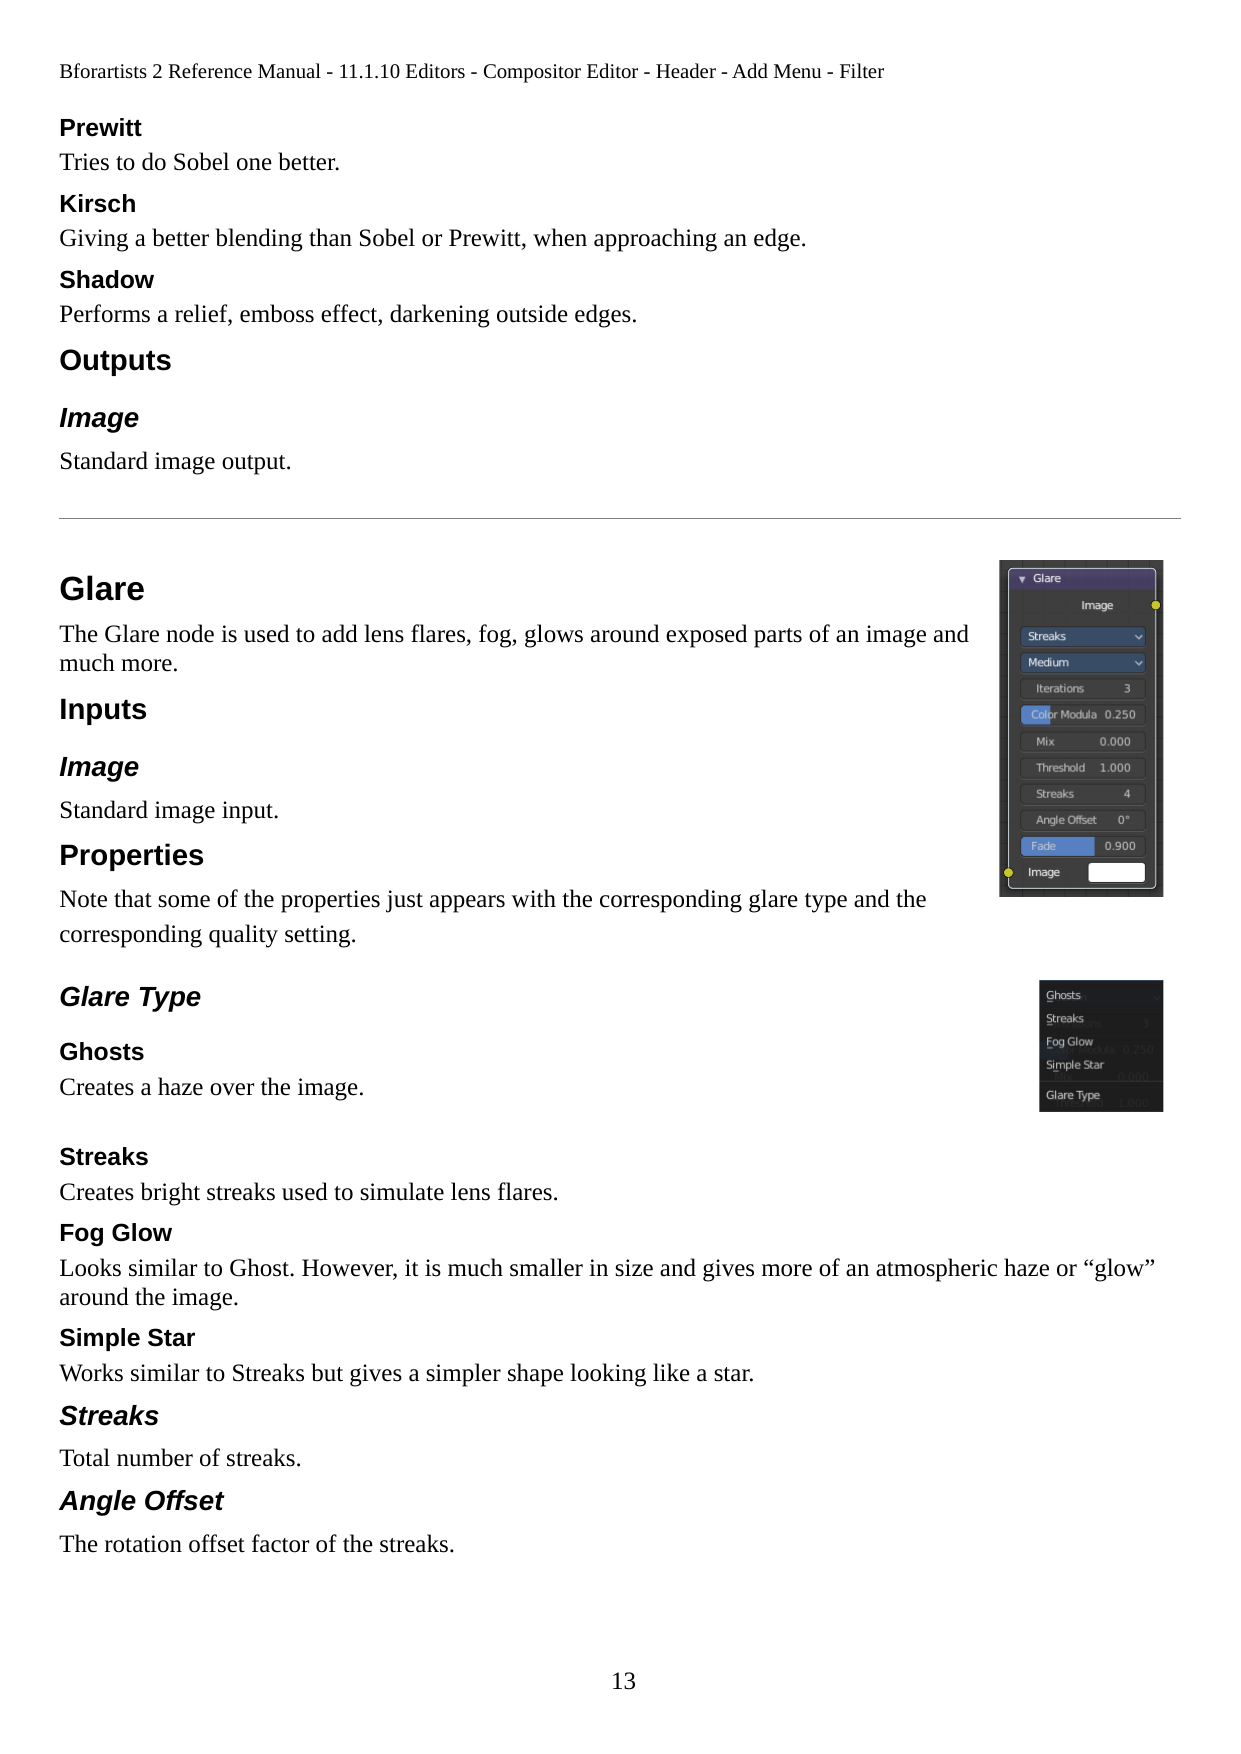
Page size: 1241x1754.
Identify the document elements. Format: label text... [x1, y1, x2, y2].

subtitle Kirsch [59, 189, 1181, 217]
text [1164, 795, 1181, 823]
text Giving a better blending than Sobel or Prewitt, when approaching an edge. [59, 223, 1181, 252]
subtitle Glare [59, 568, 999, 607]
subtitle Ghosts [59, 1037, 1039, 1066]
picture [1039, 980, 1164, 1112]
subtitle Angle Offset [59, 1484, 1181, 1516]
text The Glare node is used to add lens flares, fog, glows around exposed parts of an image and much more. [59, 619, 999, 677]
text Total number of streaks. [59, 1443, 1181, 1472]
subtitle [1164, 568, 1181, 607]
subtitle [1164, 692, 1181, 725]
subtitle Image [59, 750, 999, 782]
text Note that some of the properties just appears with the corresponding glare type and the corresponding quality setting. [59, 884, 1181, 948]
subtitle Image [59, 402, 1181, 433]
subtitle Glare Type [59, 980, 1039, 1012]
text Creates a haze over the image. [59, 1072, 1039, 1101]
subtitle Fog Glow [59, 1218, 1181, 1247]
text Standard image input. [59, 795, 999, 823]
text Standard image output. [59, 446, 1181, 475]
subtitle Properties [59, 838, 999, 872]
subtitle Prewitt [59, 113, 1181, 141]
subtitle [1164, 838, 1181, 872]
text Works similar to Streaks but gives a simpler shape looking like a star. [59, 1358, 1181, 1386]
subtitle [1164, 750, 1181, 782]
subtitle Inputs [59, 692, 999, 725]
subtitle Simple Star [59, 1323, 1181, 1351]
text The rotation offset factor of the streaks. [59, 1529, 1181, 1558]
subtitle Streaks [59, 1142, 1181, 1171]
subtitle Outputs [59, 343, 1181, 377]
text Tries to do Sobel one better. [59, 147, 1181, 176]
subtitle [1164, 1037, 1181, 1066]
text Performs a relief, emboss effect, darkening outside edges. [59, 299, 1181, 328]
text Looks similar to Ghost. However, it is much smaller in size and gives more of an atmospheric haze or “glow” around the image. [59, 1253, 1181, 1310]
text Creates bright streaks used to simulate lens flares. [59, 1177, 1181, 1206]
picture [999, 560, 1164, 897]
subtitle Streaks [59, 1399, 1181, 1431]
subtitle [1164, 980, 1181, 1012]
subtitle Shadow [59, 265, 1181, 293]
